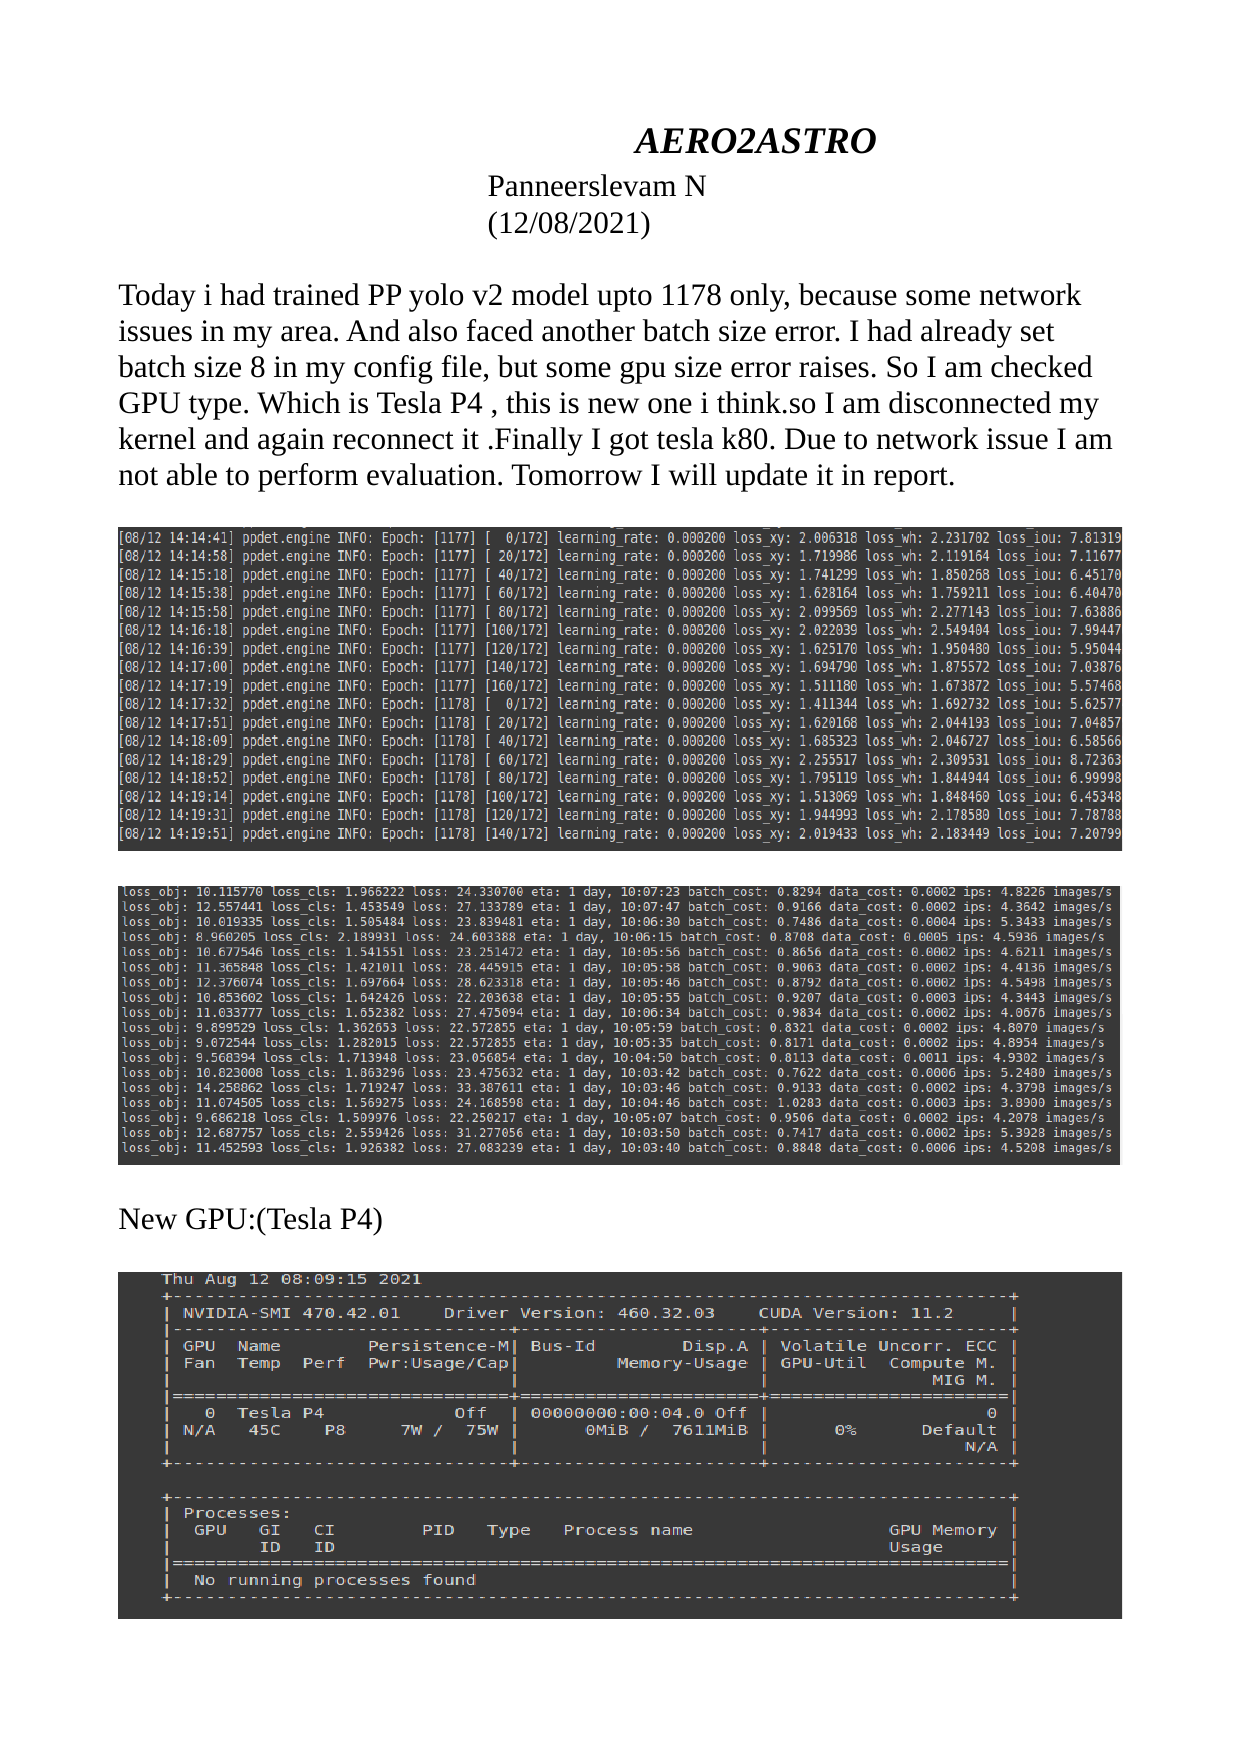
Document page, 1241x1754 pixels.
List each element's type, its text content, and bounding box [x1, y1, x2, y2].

picture [118, 886, 1123, 1165]
text Today i had trained PP yolo v2 model upto 1178 only, because some network issues in my area. And also faced another batch size error. I had already set batch size 8 in my config file, but some gpu size error raises. So I am checked GPU type. Which is Tesla P4 , this is new one i think.so I am disconnected my kernel and again reconnect it .Finally I got tesla k80. Due to network issue I am not able to perform evaluation. Tomorrow I will update it in report. [118, 276, 1122, 492]
text Panneerslevam N [118, 161, 1122, 204]
text AERO2ASTRO [118, 118, 1122, 161]
picture [118, 527, 1123, 851]
text (12/08/2021) [118, 204, 1122, 240]
text New GPU:(Tesla P4) [118, 1200, 1122, 1236]
picture [118, 1272, 1123, 1619]
